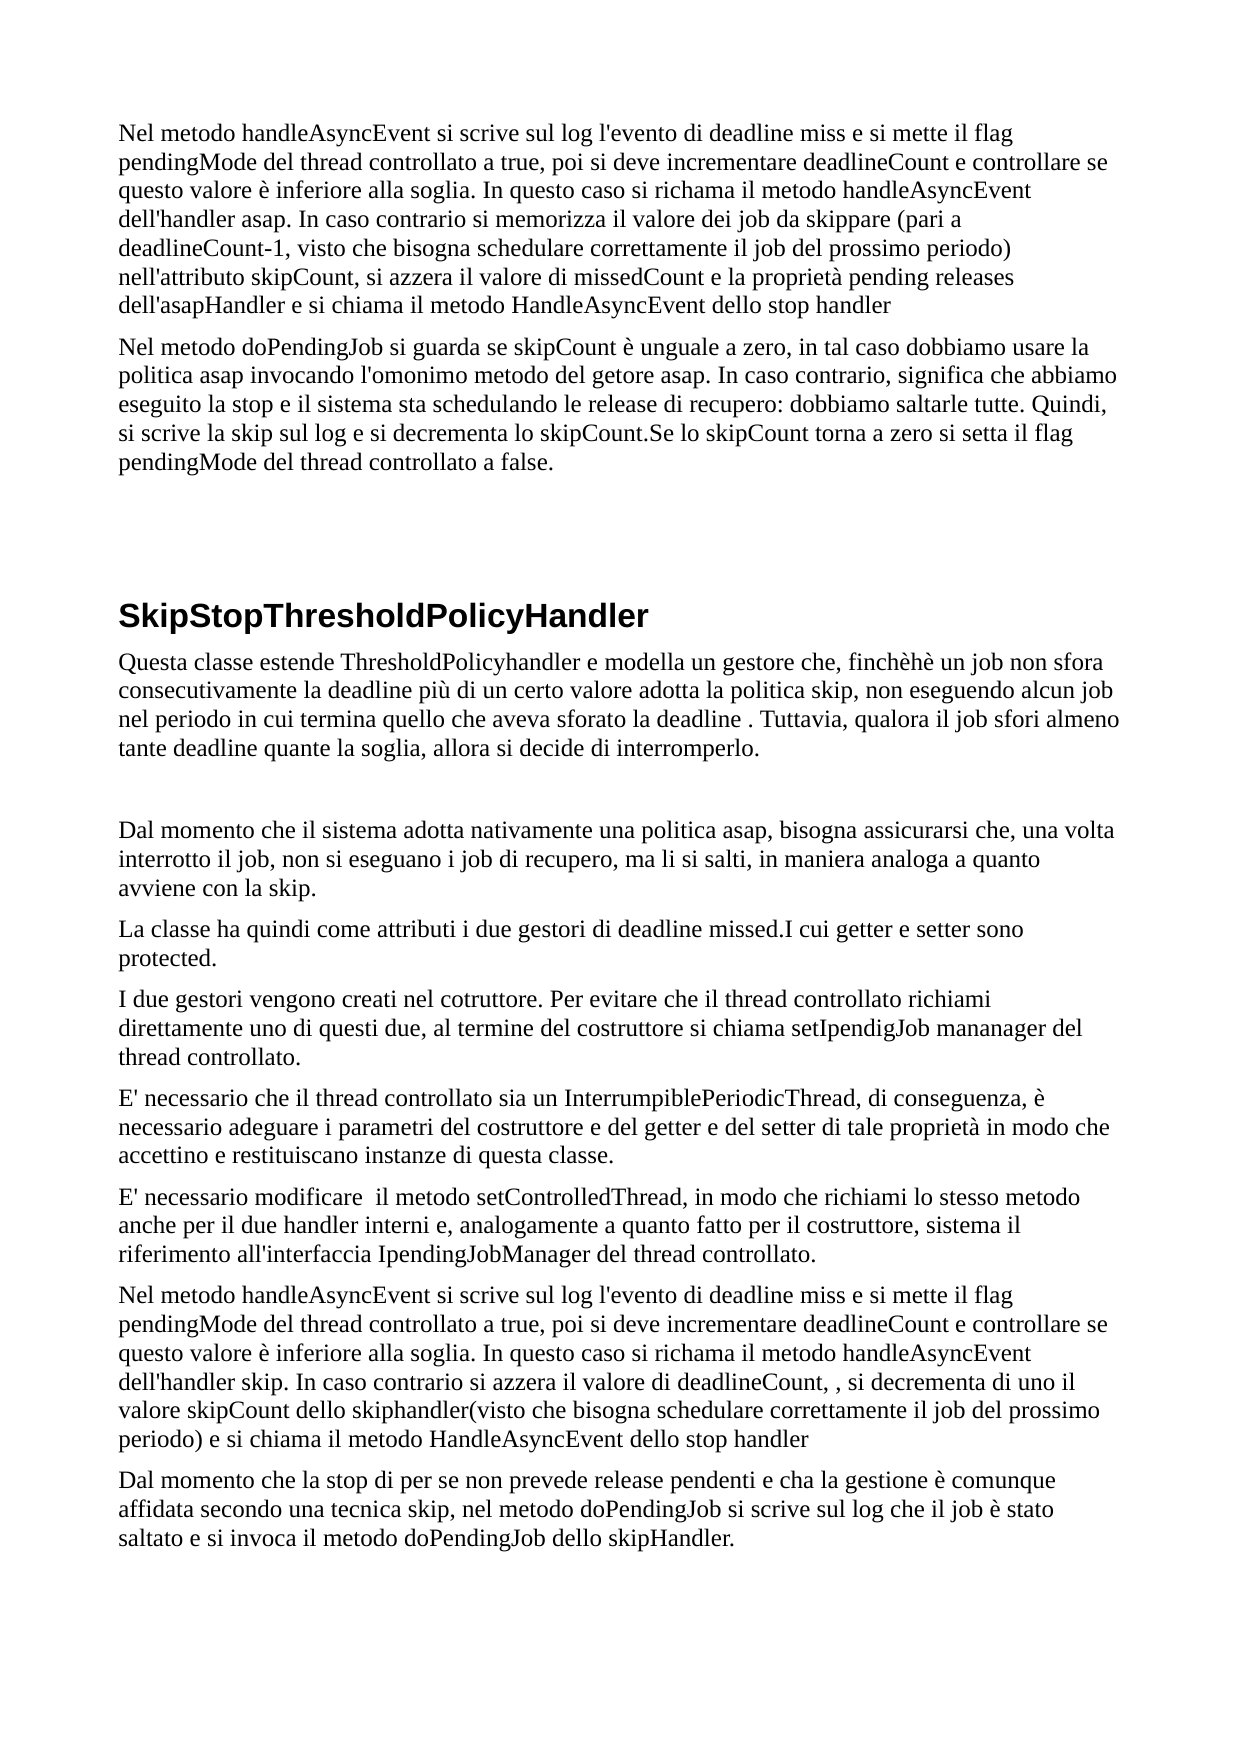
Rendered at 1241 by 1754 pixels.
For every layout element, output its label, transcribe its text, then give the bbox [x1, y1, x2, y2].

text Nel metodo handleAsyncEvent si scrive sul log l'evento di deadline miss e si mette il flag pendingMode del thread controllato a true, poi si deve incrementare deadlineCount e controllare se questo valore è inferiore alla soglia. In questo caso si richama il metodo handleAsyncEvent dell'handler skip. In caso contrario si azzera il valore di deadlineCount, , si decrementa di uno il valore skipCount dello skiphandler(visto che bisogna schedulare correttamente il job del prossimo periodo) e si chiama il metodo HandleAsyncEvent dello stop handler [118, 1281, 1122, 1453]
text Dal momento che il sistema adotta nativamente una politica asap, bisogna assicurarsi che, una volta interrotto il job, non si eseguano i job di recupero, ma li si salti, in maniera analoga a quanto avviene con la skip. [118, 816, 1122, 902]
text E' necessario modificare il metodo setControlledThread, in modo che richiami lo stesso metodo anche per il due handler interni e, analogamente a quanto fatto per il costruttore, sistema il riferimento all'interfaccia IpendingJobManager del thread controllato. [118, 1182, 1122, 1268]
text Nel metodo handleAsyncEvent si scrive sul log l'evento di deadline miss e si mette il flag pendingMode del thread controllato a true, poi si deve incrementare deadlineCount e controllare se questo valore è inferiore alla soglia. In questo caso si richama il metodo handleAsyncEvent dell'handler asap. In caso contrario si memorizza il valore dei job da skippare (pari a deadlineCount-1, visto che bisogna schedulare correttamente il job del prossimo periodo) nell'attributo skipCount, si azzera il valore di missedCount e la proprietà pending releases dell'asapHandler e si chiama il metodo HandleAsyncEvent dello stop handler [118, 118, 1122, 319]
subtitle SkipStopThresholdPolicyHandler [118, 596, 1122, 634]
text Questa classe estende ThresholdPolicyhandler e modella un gestore che, finchèhè un job non sfora consecutivamente la deadline più di un certo valore adotta la politica skip, non eseguendo alcun job nel periodo in cui termina quello che aveva sforato la deadline . Tuttavia, qualora il job sfori almeno tante deadline quante la soglia, allora si decide di interromperlo. [118, 647, 1122, 762]
text Dal momento che la stop di per se non prevede release pendenti e cha la gestione è comunque affidata secondo una tecnica skip, nel metodo doPendingJob si scrive sul log che il job è stato saltato e si invoca il metodo doPendingJob dello skipHandler. [118, 1466, 1122, 1552]
text I due gestori vengono creati nel cotruttore. Per evitare che il thread controllato richiami direttamente uno di questi due, al termine del costruttore si chiama setIpendigJob mananager del thread controllato. [118, 984, 1122, 1071]
text La classe ha quindi come attributi i due gestori di deadline missed.I cui getter e setter sono protected. [118, 914, 1122, 972]
text E' necessario che il thread controllato sia un InterrumpiblePeriodicThread, di conseguenza, è necessario adeguare i parametri del costruttore e del getter e del setter di tale proprietà in modo che accettino e restituiscano instanze di questa classe. [118, 1083, 1122, 1169]
text Nel metodo doPendingJob si guarda se skipCount è unguale a zero, in tal caso dobbiamo usare la politica asap invocando l'omonimo metodo del getore asap. In caso contrario, significa che abbiamo eseguito la stop e il sistema sta schedulando le release di recupero: dobbiamo saltarle tutte. Quindi, si scrive la skip sul log e si decrementa lo skipCount.Se lo skipCount torna a zero si setta il flag pendingMode del thread controllato a false. [118, 332, 1122, 476]
